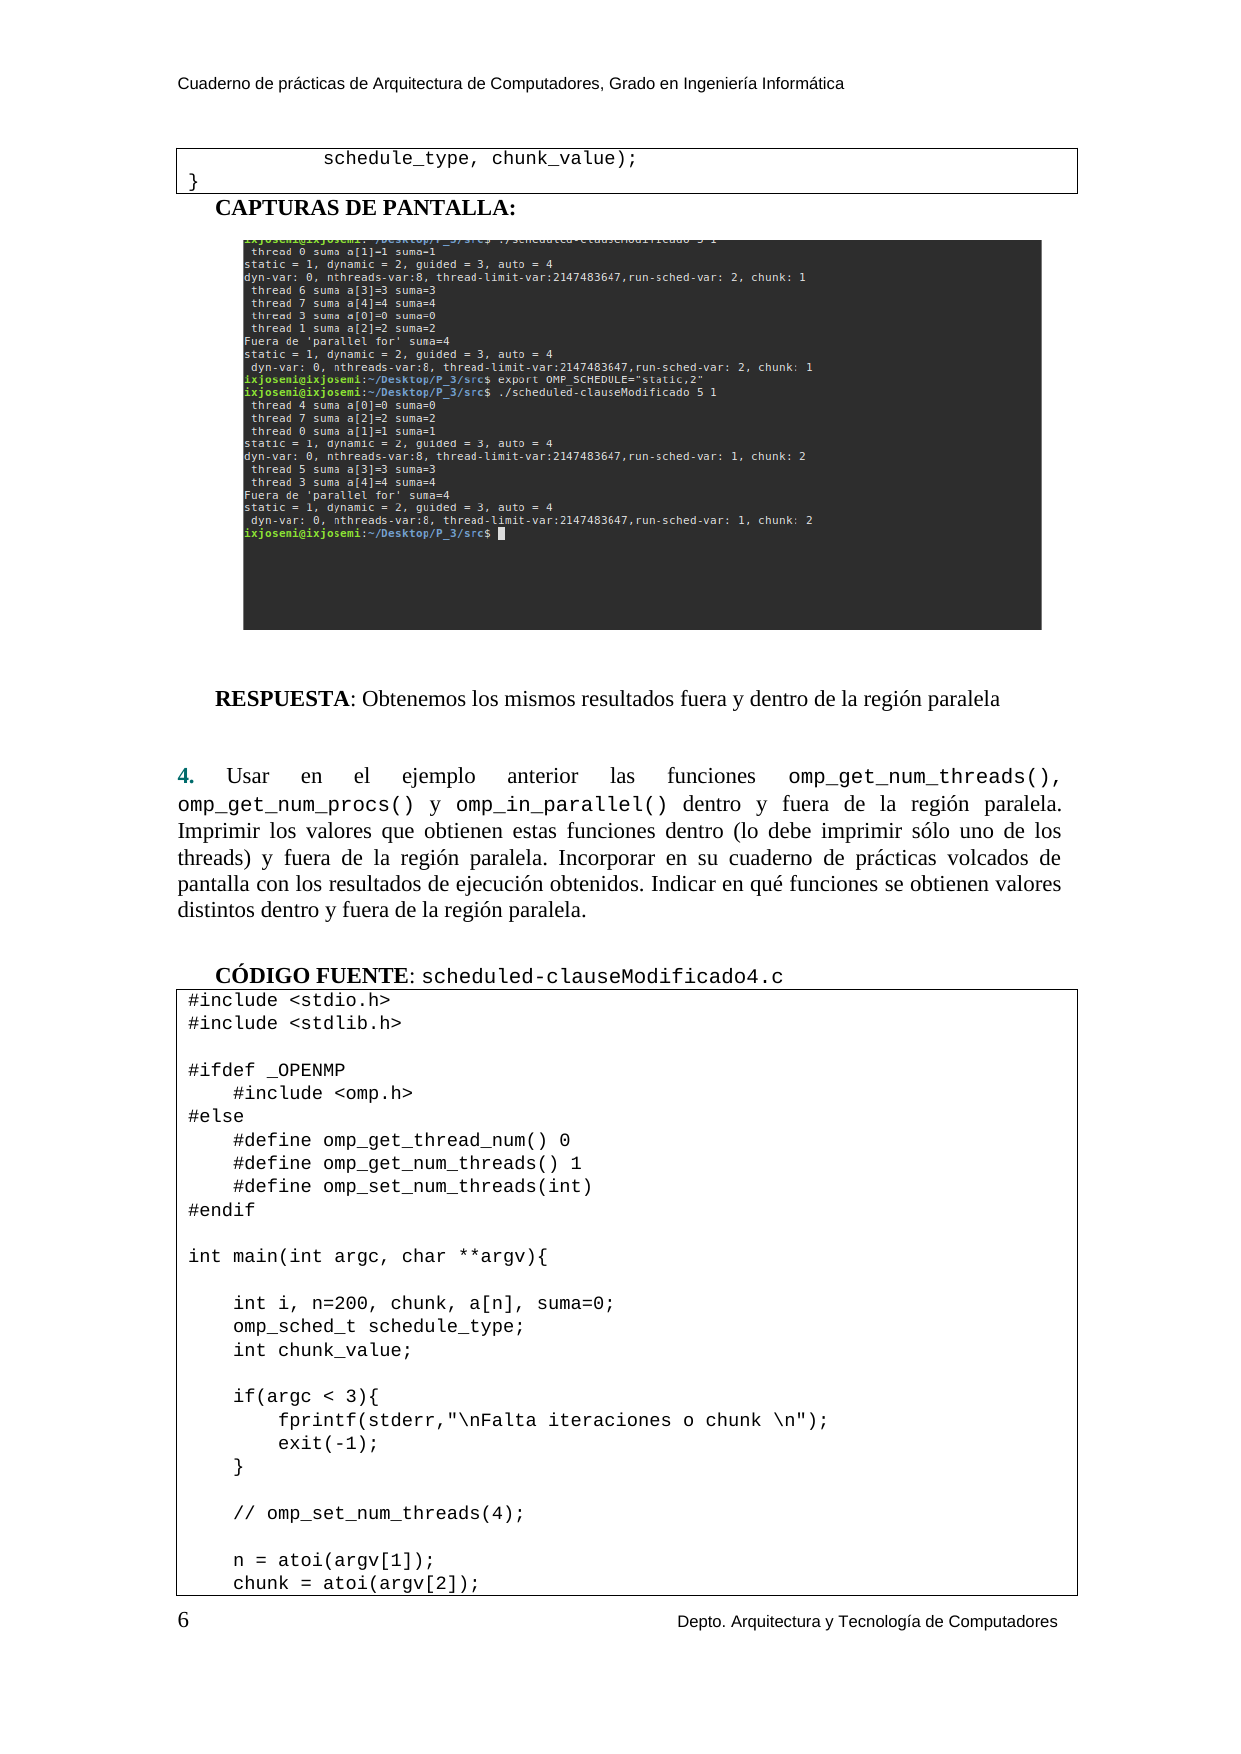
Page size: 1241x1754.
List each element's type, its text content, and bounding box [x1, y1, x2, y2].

table_header schedule_type, chunk_value); } [177, 149, 1077, 193]
text CÓDIGO FUENTE: scheduled-clauseModificado4.c [215, 962, 1063, 989]
picture [243, 240, 1042, 630]
list 4. Usar en el ejemplo anterior las funciones omp_get_num_threads(), omp_get_num_procs() y omp_in_parallel() dentro y fuera de la región paralela. Imprimir los valores que obtienen estas funciones dentro (lo debe imprimir sólo uno de los threads) y fuera de la región paralela. Incorporar en su cuaderno de prácticas volcados de pantalla con los resultados de ejecución obtenidos. Indicar en qué funciones se obtienen valores distintos dentro y fuera de la región paralela. [177, 762, 1063, 923]
text CAPTURAS DE PANTALLA: [215, 194, 1063, 221]
table_header #include <stdio.h> #include <stdlib.h> #ifdef _OPENMP #include <omp.h> #else #define omp_get_thread_num() 0 #define omp_get_num_threads() 1 #define omp_set_num_threads(int) #endif int main(int argc, char **argv){ int i, n=200, chunk, a[n], suma=0; omp_sched_t schedule_type; int chunk_value; if(argc < 3){ fprintf(stderr,"\nFalta iteraciones o chunk \n"); exit(-1); } // omp_set_num_threads(4); n = atoi(argv[1]); chunk = atoi(argv[2]); [177, 990, 1077, 1595]
text RESPUESTA: Obtenemos los mismos resultados fuera y dentro de la región paralela [215, 379, 1063, 711]
